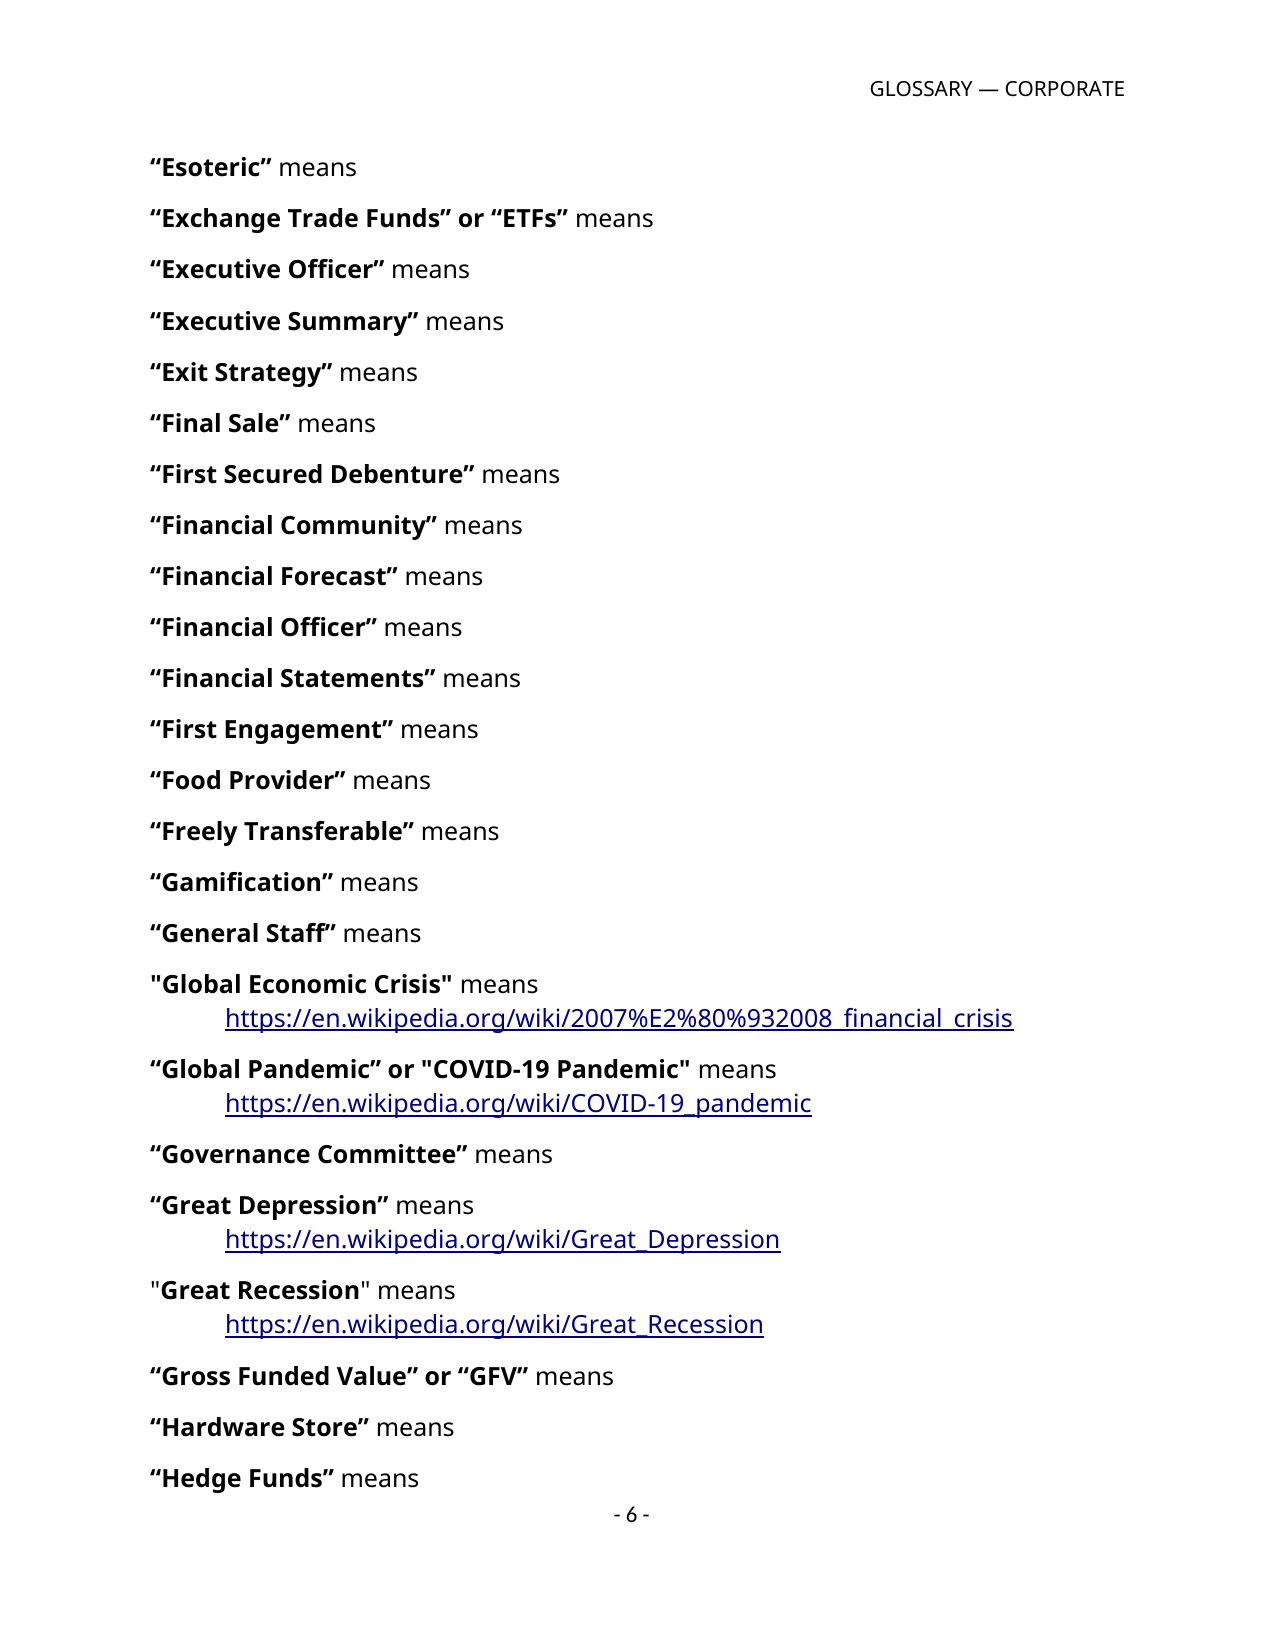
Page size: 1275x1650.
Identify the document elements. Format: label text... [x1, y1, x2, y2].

text “Global Pandemic” or "COVID-19 Pandemic" means [150, 1052, 1125, 1086]
text “Exit Strategy” means [150, 354, 1125, 388]
text “Financial Community” means [150, 507, 1125, 541]
text “Governance Committee” means [150, 1137, 1125, 1171]
text “Executive Officer” means [150, 252, 1125, 286]
text “Great Depression” means [150, 1188, 1125, 1222]
text https://en.wikipedia.org/wiki/Great_Recession [150, 1307, 1125, 1341]
text “Gamification” means [150, 864, 1125, 899]
text “Gross Funded Value” or “GFV” means [150, 1358, 1125, 1392]
text "Global Economic Crisis" means [150, 967, 1125, 1001]
text “Financial Forecast” means [150, 558, 1125, 592]
text “Freely Transferable” means [150, 813, 1125, 848]
text “Final Sale” means [150, 405, 1125, 439]
text “Financial Statements” means [150, 660, 1125, 694]
text https://en.wikipedia.org/wiki/2007%E2%80%932008_financial_crisis [150, 1001, 1125, 1035]
text “First Secured Debenture” means [150, 456, 1125, 490]
text https://en.wikipedia.org/wiki/COVID-19_pandemic [150, 1086, 1125, 1120]
text “Financial Officer” means [150, 609, 1125, 643]
text “General Staff” means [150, 916, 1125, 950]
text “Hedge Funds” means [150, 1460, 1125, 1494]
text “Exchange Trade Funds” or “ETFs” means [150, 201, 1125, 235]
text “Food Provider” means [150, 762, 1125, 797]
text “Esoteric” means [150, 150, 1125, 184]
text “Hardware Store” means [150, 1409, 1125, 1443]
text "Great Recession" means [150, 1273, 1125, 1307]
text “First Engagement” means [150, 711, 1125, 746]
text “Executive Summary” means [150, 303, 1125, 337]
text https://en.wikipedia.org/wiki/Great_Depression [150, 1222, 1125, 1256]
